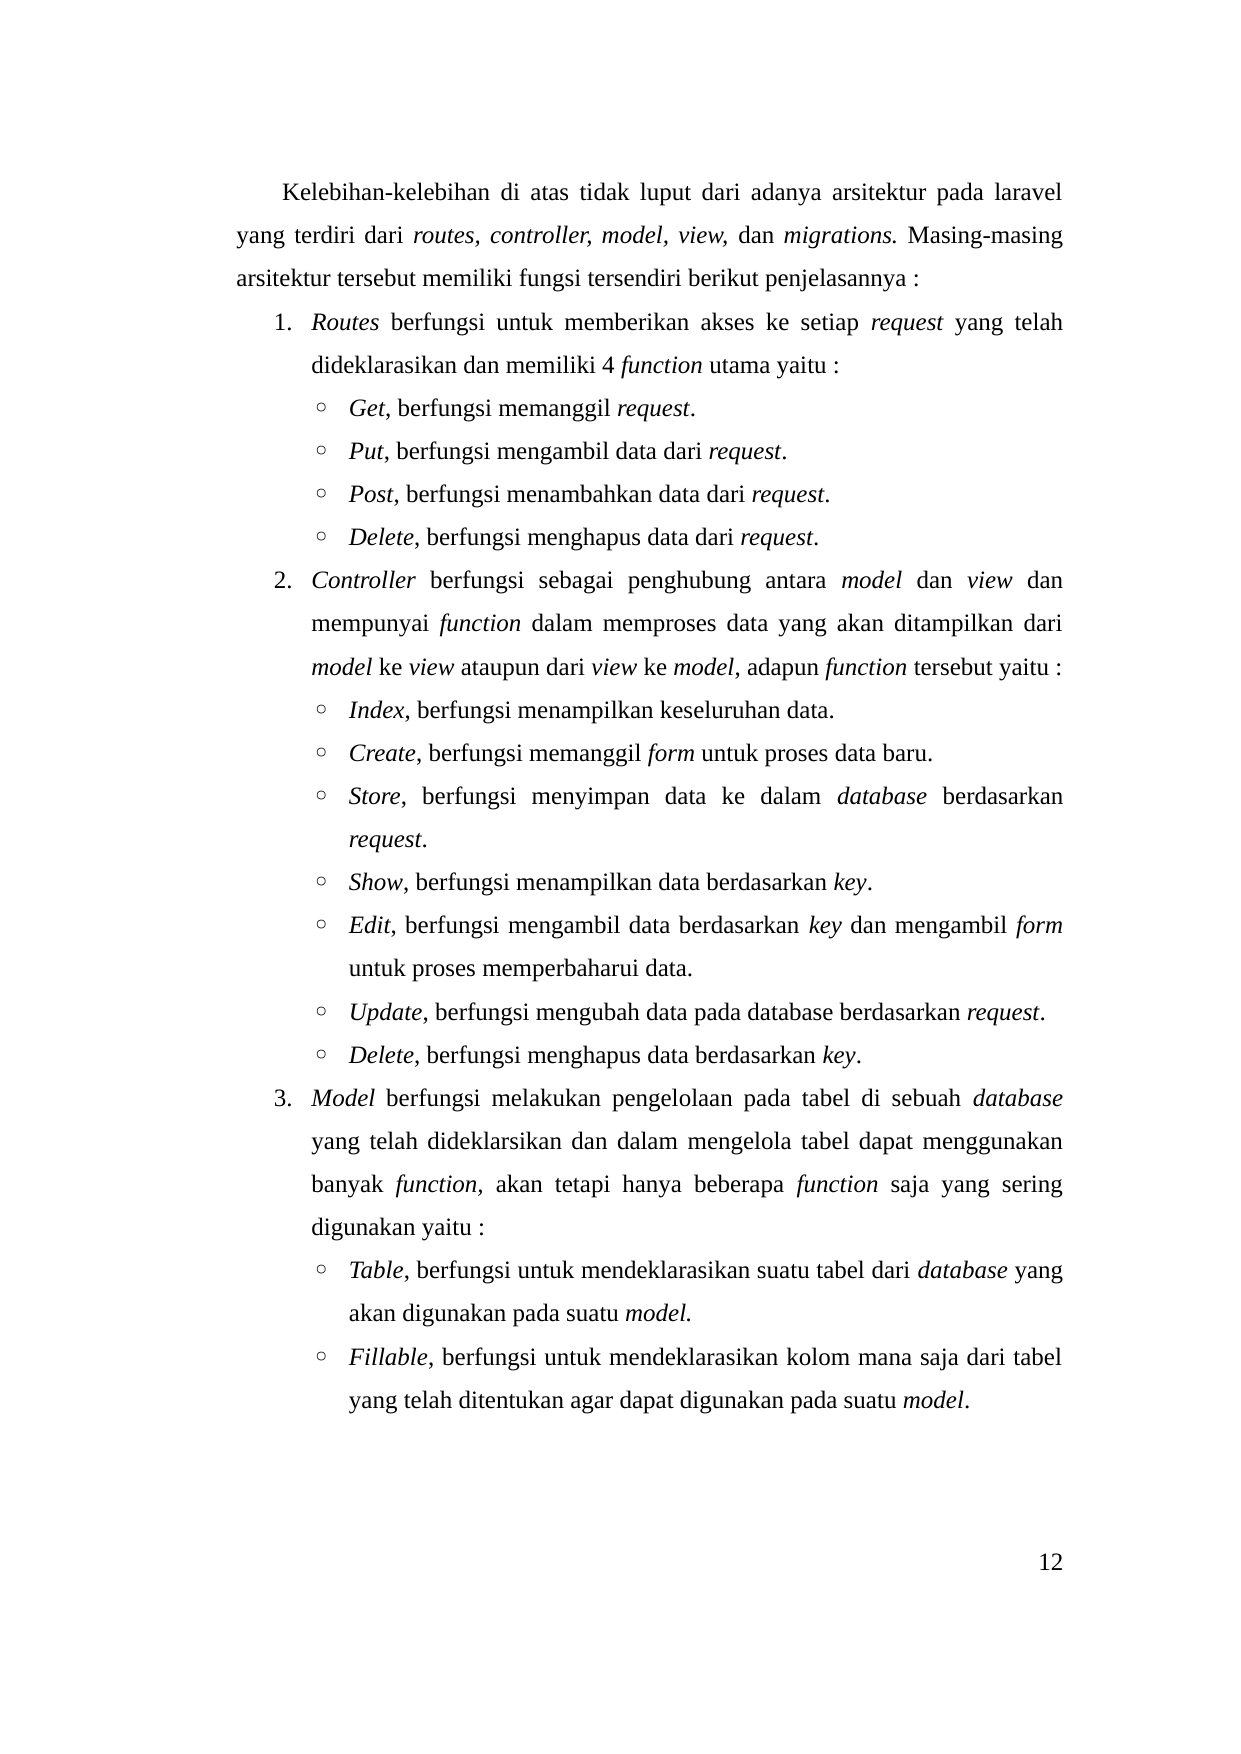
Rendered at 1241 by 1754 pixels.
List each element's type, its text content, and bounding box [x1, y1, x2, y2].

list Show, berfungsi menampilkan data berdasarkan key. [311, 867, 1063, 896]
list Table, berfungsi untuk mendeklarasikan suatu tabel dari database yang akan digunakan pada suatu model. [311, 1255, 1063, 1327]
list Create, berfungsi memanggil form untuk proses data baru. [311, 738, 1063, 767]
list Delete, berfungsi menghapus data berdasarkan key. [311, 1040, 1063, 1068]
list Index, berfungsi menampilkan keseluruhan data. [311, 695, 1063, 723]
list Edit, berfungsi mengambil data berdasarkan key dan mengambil form untuk proses memperbaharui data. [311, 910, 1063, 982]
list Store, berfungsi menyimpan data ke dalam database berdasarkan request. [311, 781, 1063, 853]
list Delete, berfungsi menghapus data dari request. [311, 522, 1063, 551]
list Fillable, berfungsi untuk mendeklarasikan kolom mana saja dari tabel yang telah ditentukan agar dapat digunakan pada suatu model. [311, 1342, 1063, 1413]
list Put, berfungsi mengambil data dari request. [311, 436, 1063, 465]
list Update, berfungsi mengubah data pada database berdasarkan request. [311, 997, 1063, 1025]
list Get, berfungsi memanggil request. [311, 393, 1063, 422]
text Kelebihan-kelebihan di atas tidak luput dari adanya arsitektur pada laravel yang terdiri dari routes, controller, model, view, dan migrations. Masing-masing arsitektur tersebut memiliki fungsi tersendiri berikut penjelasannya : [236, 177, 1063, 292]
list Model berfungsi melakukan pengelolaan pada tabel di sebuah database yang telah dideklarsikan dan dalam mengelola tabel dapat menggunakan banyak function, akan tetapi hanya beberapa function saja yang sering digunakan yaitu : [274, 1083, 1063, 1241]
list Controller berfungsi sebagai penghubung antara model dan view dan mempunyai function dalam memproses data yang akan ditampilkan dari model ke view ataupun dari view ke model, adapun function tersebut yaitu : [274, 565, 1063, 680]
list Post, berfungsi menambahkan data dari request. [311, 479, 1063, 508]
list Routes berfungsi untuk memberikan akses ke setiap request yang telah dideklarasikan dan memiliki 4 function utama yaitu : [274, 307, 1063, 378]
